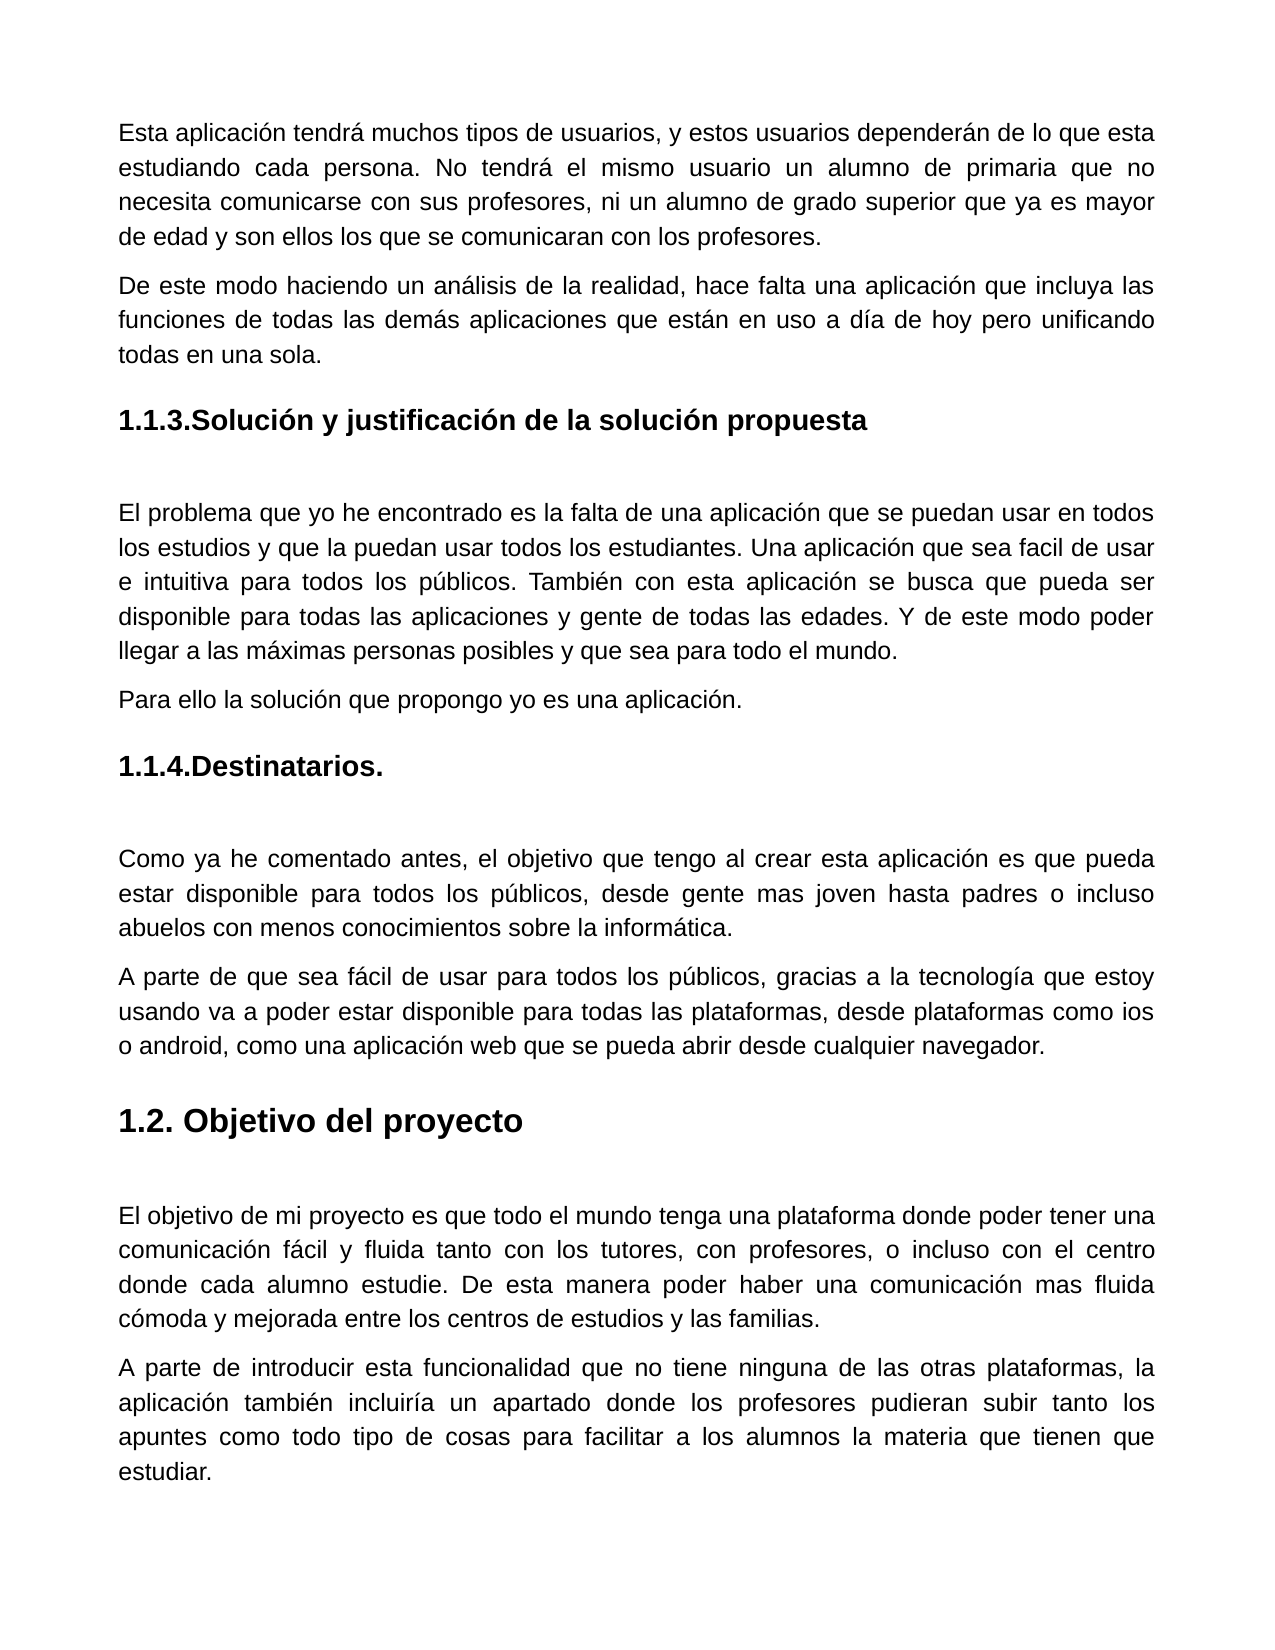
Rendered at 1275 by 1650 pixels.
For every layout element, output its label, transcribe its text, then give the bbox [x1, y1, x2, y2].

subtitle 1.2. Objetivo del proyecto [118, 1101, 1157, 1139]
text El problema que yo he encontrado es la falta de una aplicación que se puedan usar en todos los estudios y que la puedan usar todos los estudiantes. Una aplicación que sea facil de usar e intuitiva para todos los públicos. También con esta aplicación se busca que pueda ser disponible para todas las aplicaciones y gente de todas las edades. Y de este modo poder llegar a las máximas personas posibles y que sea para todo el mundo. [118, 498, 1157, 665]
text Como ya he comentado antes, el objetivo que tengo al crear esta aplicación es que pueda estar disponible para todos los públicos, desde gente mas joven hasta padres o incluso abuelos con menos conocimientos sobre la informática. [118, 844, 1157, 942]
text A parte de que sea fácil de usar para todos los públicos, gracias a la tecnología que estoy usando va a poder estar disponible para todas las plataformas, desde plataformas como ios o android, como una aplicación web que se pueda abrir desde cualquier navegador. [118, 962, 1157, 1060]
text Para ello la solución que propongo yo es una aplicación. [118, 685, 1157, 714]
text De este modo haciendo un análisis de la realidad, hace falta una aplicación que incluya las funciones de todas las demás aplicaciones que están en uso a día de hoy pero unificando todas en una sola. [118, 271, 1157, 368]
text El objetivo de mi proyecto es que todo el mundo tenga una plataforma donde poder tener una comunicación fácil y fluida tanto con los tutores, con profesores, o incluso con el centro donde cada alumno estudie. De esta manera poder haber una comunicación mas fluida cómoda y mejorada entre los centros de estudios y las familias. [118, 1201, 1157, 1333]
text Esta aplicación tendrá muchos tipos de usuarios, y estos usuarios dependerán de lo que esta estudiando cada persona. No tendrá el mismo usuario un alumno de primaria que no necesita comunicarse con sus profesores, ni un alumno de grado superior que ya es mayor de edad y son ellos los que se comunicaran con los profesores. [118, 118, 1157, 250]
text A parte de introducir esta funcionalidad que no tiene ninguna de las otras plataformas, la aplicación también incluiría un apartado donde los profesores pudieran subir tanto los apuntes como todo tipo de cosas para facilitar a los alumnos la materia que tienen que estudiar. [118, 1353, 1157, 1486]
subtitle 1.1.4.Destinatarios. [118, 749, 1157, 782]
subtitle 1.1.3.Solución y justificación de la solución propuesta [118, 403, 1157, 437]
